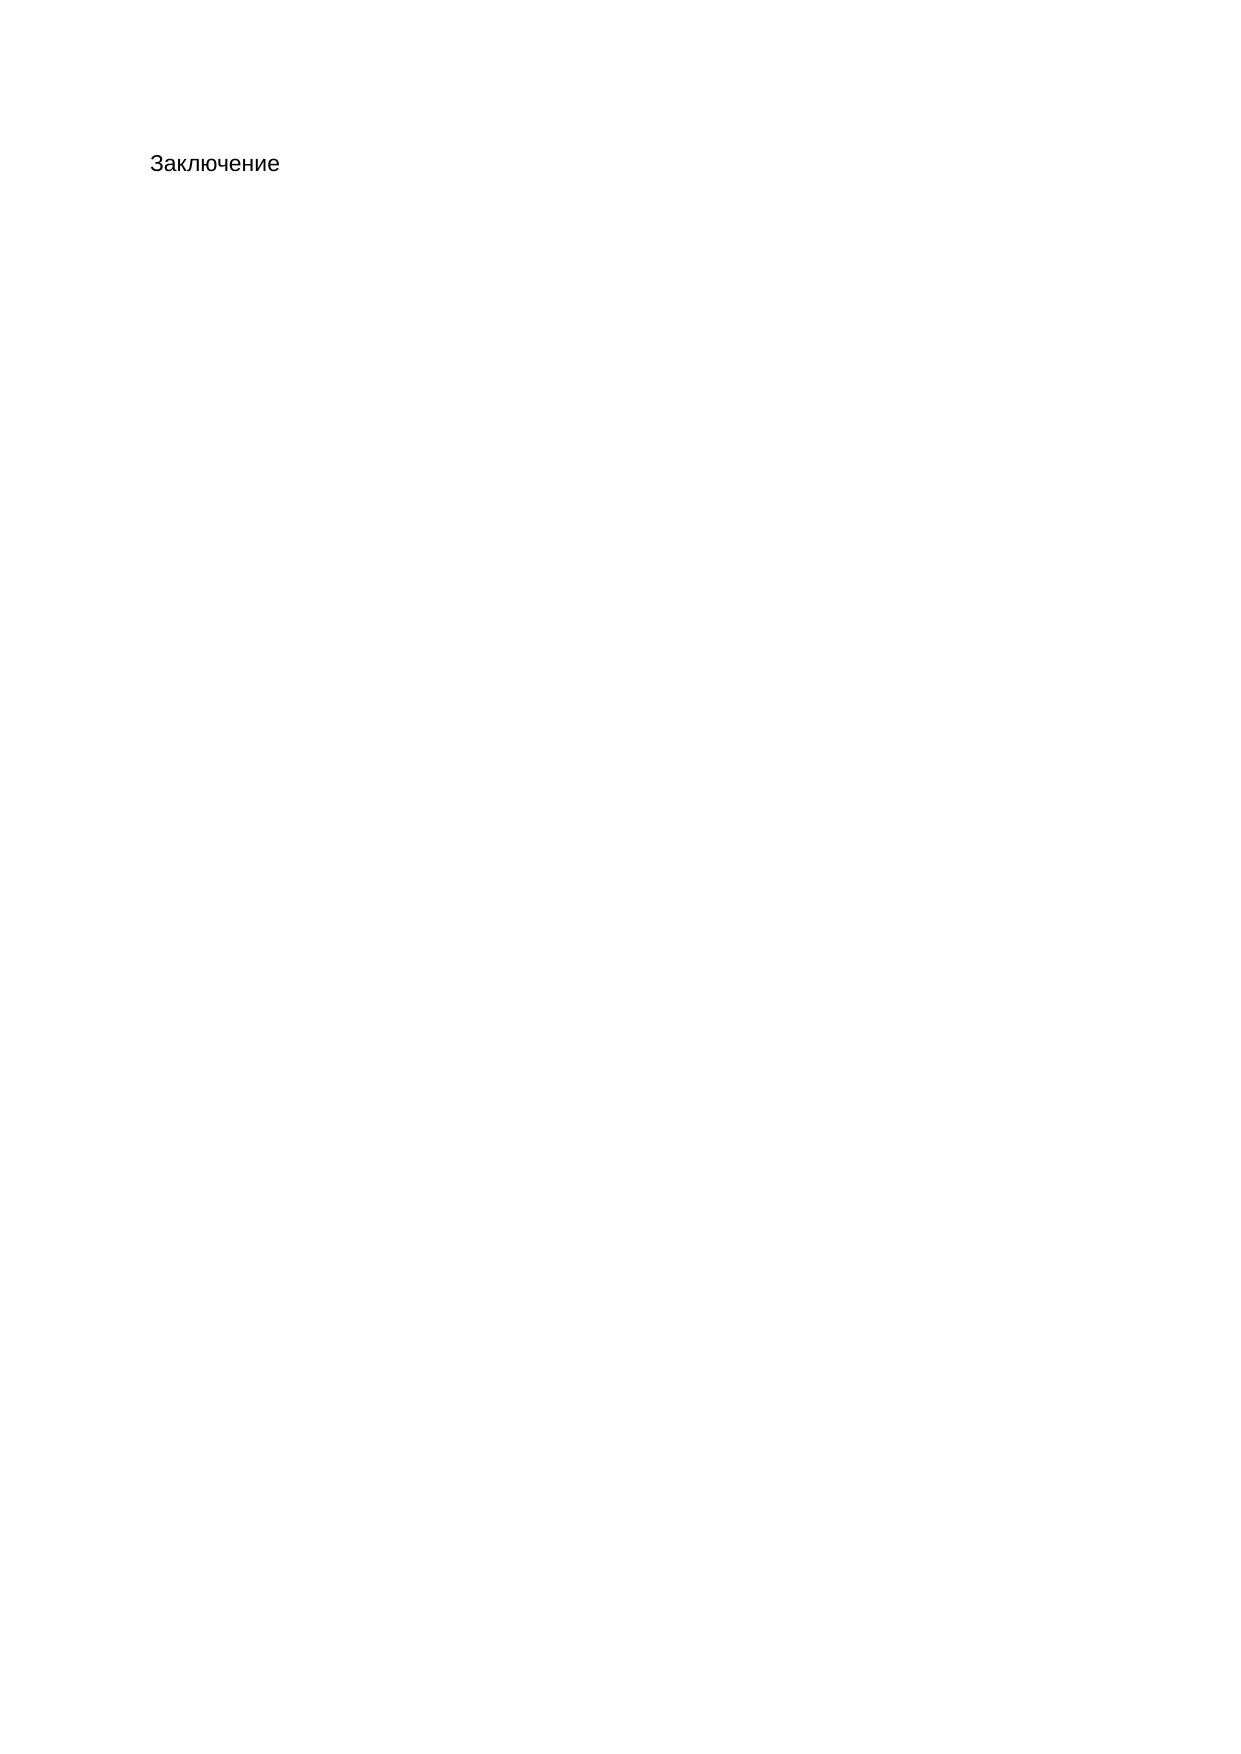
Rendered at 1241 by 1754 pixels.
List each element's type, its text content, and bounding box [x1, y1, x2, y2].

text Заключение [150, 150, 1090, 176]
